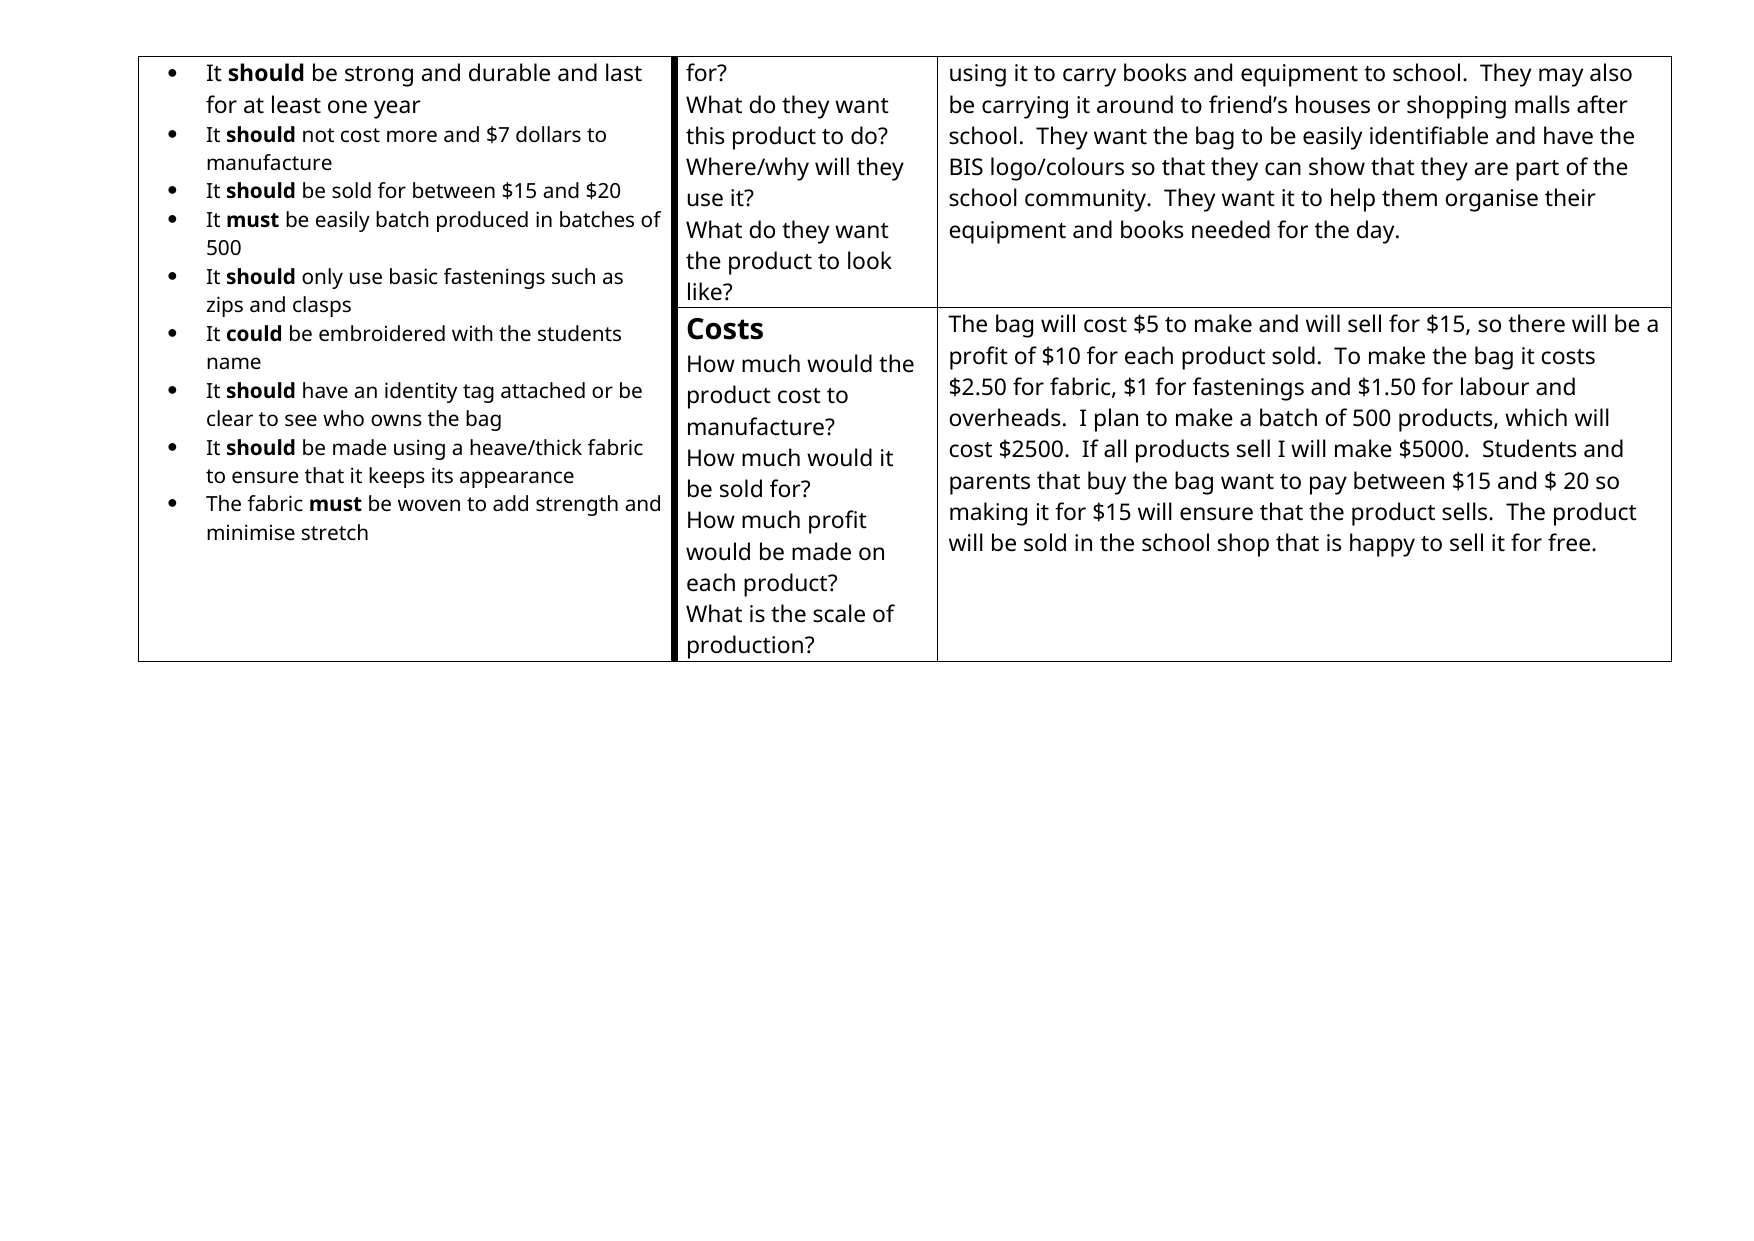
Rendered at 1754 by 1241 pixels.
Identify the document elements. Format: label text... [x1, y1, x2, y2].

table_cell Costs How much would the product cost to manufacture? How much would it be sold for? How much profit would be made on each product? What is the scale of production? [678, 308, 937, 661]
table_cell using it to carry books and equipment to school. They may also be carrying it around to friend’s houses or shopping malls after school. They want the bag to be easily identifiable and have the BIS logo/colours so that they can show that they are part of the school community. They want it to help them organise their equipment and books needed for the day. [938, 57, 1671, 307]
table_cell The bag will cost $5 to make and will sell for $15, so there will be a profit of $10 for each product sold. To make the bag it costs $2.50 for fabric, $1 for fastenings and $1.50 for labour and overheads. I plan to make a batch of 500 products, which will cost $2500. If all products sell I will make $5000. Students and parents that buy the bag want to pay between $15 and $ 20 so making it for $15 will ensure that the product sells. The product will be sold in the school shop that is happy to sell it for free. [938, 308, 1671, 661]
table_cell Research findings It must have a range of different sized pockets to carry a range of equipment It should help the student to organise the content of their bag and help them to select the correct equipment for their lessons It should be in a primary colour as this was a popular choice with the target market It could have two different length handles so that it can be held close to the shoulder or low at the waist It should be made using natural fibres and dyes so that it causes minimum damage to the environment It must be able to be used to carry school books and equipment to school It could be made using the school colours It should be easy to clean and maintain for at least one year It should be strong and durable and last for at least one year It should not cost more and $7 dollars to manufacture It should be sold for between $15 and $20 It must be easily batch produced in batches of 500 It should only use basic fastenings such as zips and clasps It could be embroidered with the students name It should have an identity tag attached or be clear to see who owns the bag It should be made using a heave/thick fabric to ensure that it keeps its appearance The fabric must be woven to add strength and minimise stretch [139, 57, 671, 661]
table_cell for? What do they want this product to do? Where/why will they use it? What do they want the product to look like? [678, 57, 937, 307]
